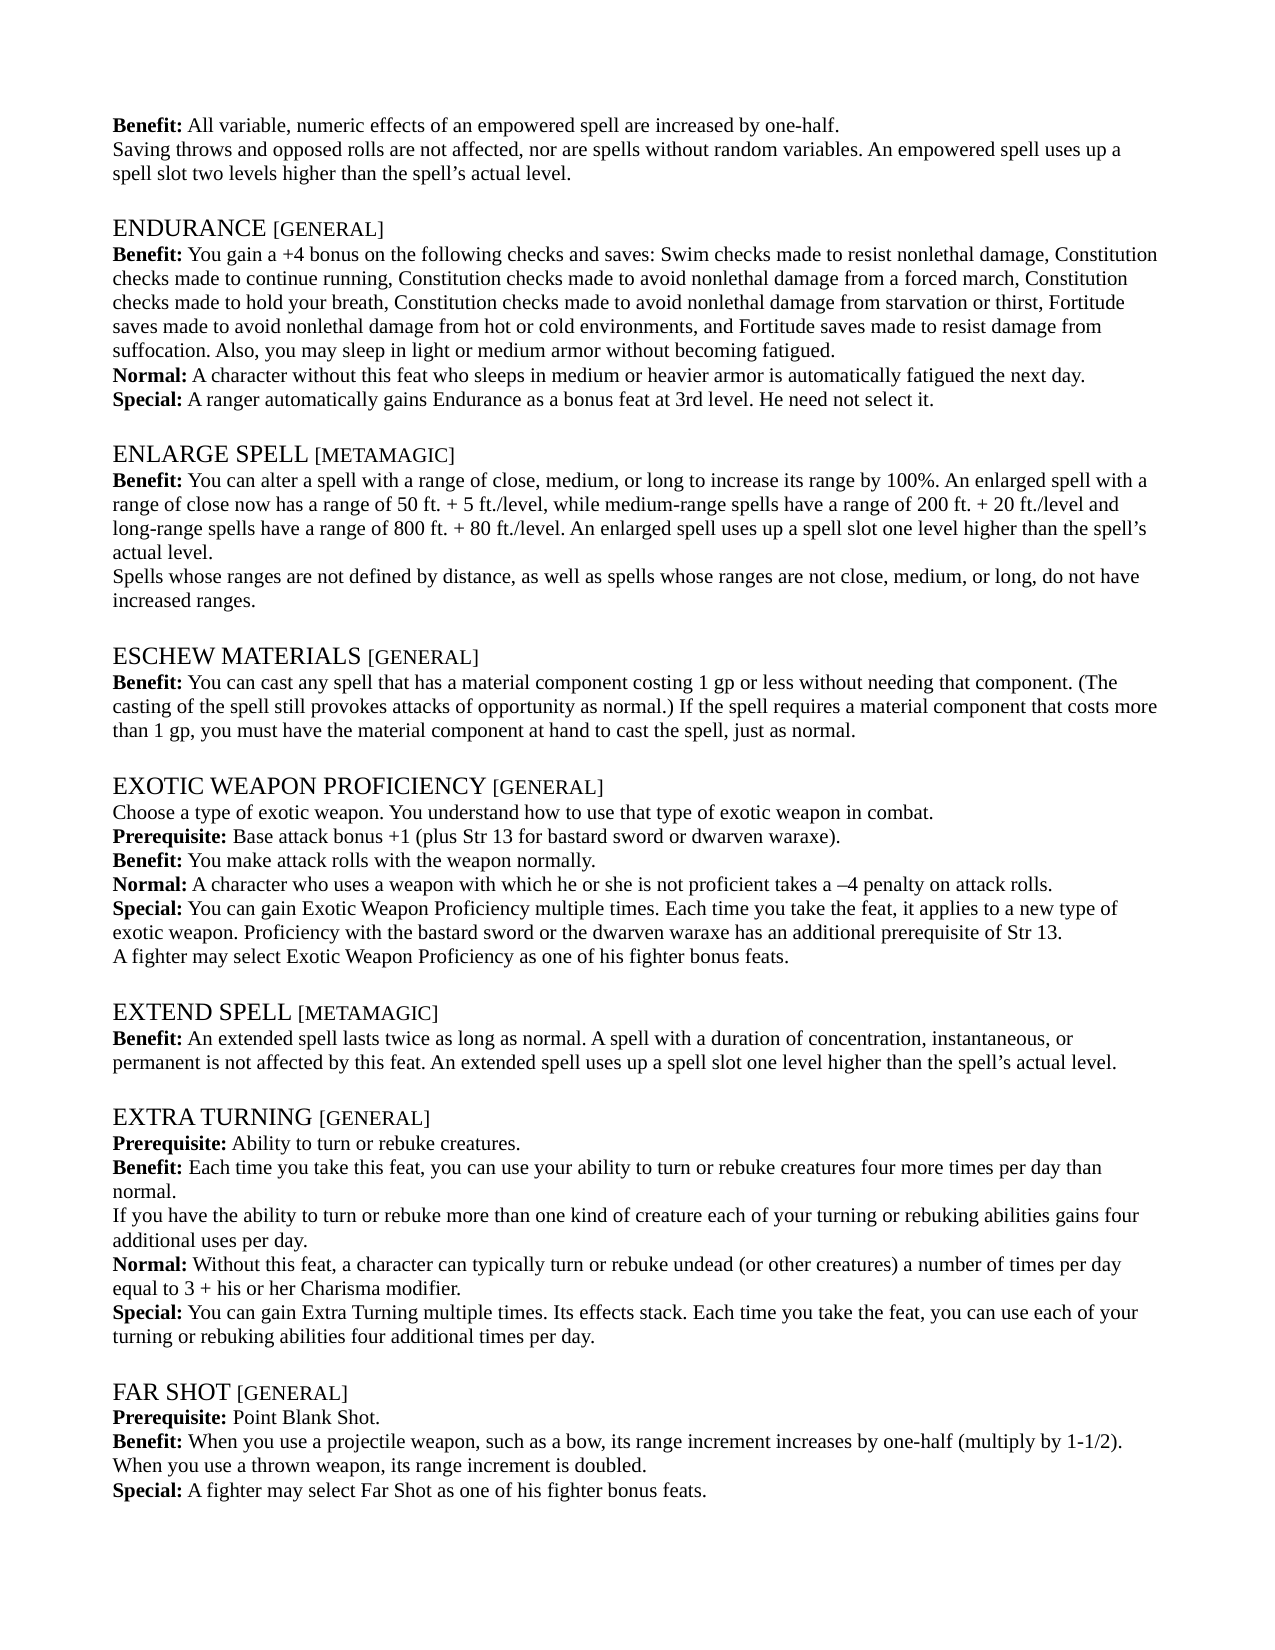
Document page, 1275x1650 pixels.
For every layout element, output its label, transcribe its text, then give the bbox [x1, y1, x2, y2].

text Prerequisite: Point Blank Shot. [112, 1405, 1162, 1429]
text Benefit: All variable, numeric effects of an empowered spell are increased by one-half. [112, 112, 1162, 137]
text ENDURANCE [GENERAL] [112, 213, 1162, 242]
text FAR SHOT [GENERAL] [112, 1377, 1162, 1405]
text ESCHEW MATERIALS [GENERAL] [112, 641, 1162, 670]
text Benefit: You make attack rolls with the weapon normally. [112, 848, 1162, 872]
text Benefit: You gain a +4 bonus on the following checks and saves: Swim checks made to resist nonlethal damage, Constitution checks made to continue running, Constitution checks made to avoid nonlethal damage from a forced march, Constitution checks made to hold your breath, Constitution checks made to avoid nonlethal damage from starvation or thirst, Fortitude saves made to avoid nonlethal damage from hot or cold environments, and Fortitude saves made to resist damage from suffocation. Also, you may sleep in light or medium armor without becoming fatigued. [112, 242, 1162, 362]
text EXOTIC WEAPON PROFICIENCY [GENERAL] [112, 771, 1162, 800]
text Benefit: You can cast any spell that has a material component costing 1 gp or less without needing that component. (The casting of the spell still provokes attacks of opportunity as normal.) If the spell requires a material component that costs more than 1 gp, you must have the material component at hand to cast the spell, just as normal. [112, 670, 1162, 742]
text Special: A ranger automatically gains Endurance as a bonus feat at 3rd level. He need not select it. [112, 387, 1162, 411]
text Spells whose ranges are not defined by distance, as well as spells whose ranges are not close, medium, or long, do not have increased ranges. [112, 564, 1162, 612]
text EXTEND SPELL [METAMAGIC] [112, 997, 1162, 1026]
text Benefit: Each time you take this feat, you can use your ability to turn or rebuke creatures four more times per day than normal. [112, 1155, 1162, 1203]
text Normal: A character without this feat who sleeps in medium or heavier armor is automatically fatigued the next day. [112, 362, 1162, 387]
text Benefit: An extended spell lasts twice as long as normal. A spell with a duration of concentration, instantaneous, or permanent is not affected by this feat. An extended spell uses up a spell slot one level higher than the spell’s actual level. [112, 1026, 1162, 1074]
text Prerequisite: Base attack bonus +1 (plus Str 13 for bastard sword or dwarven waraxe). [112, 824, 1162, 848]
text Benefit: You can alter a spell with a range of close, medium, or long to increase its range by 100%. An enlarged spell with a range of close now has a range of 50 ft. + 5 ft./level, while medium-range spells have a range of 200 ft. + 20 ft./level and long-range spells have a range of 800 ft. + 80 ft./level. An enlarged spell uses up a spell slot one level higher than the spell’s actual level. [112, 468, 1162, 564]
text Special: You can gain Exotic Weapon Proficiency multiple times. Each time you take the feat, it applies to a new type of exotic weapon. Proficiency with the bastard sword or the dwarven waraxe has an additional prerequisite of Str 13. [112, 896, 1162, 944]
text Prerequisite: Ability to turn or rebuke creatures. [112, 1131, 1162, 1155]
text Normal: Without this feat, a character can typically turn or rebuke undead (or other creatures) a number of times per day equal to 3 + his or her Charisma modifier. [112, 1252, 1162, 1300]
text EXTRA TURNING [GENERAL] [112, 1102, 1162, 1131]
text Benefit: When you use a projectile weapon, such as a bow, its range increment increases by one-half (multiply by 1-1/2). When you use a thrown weapon, its range increment is doubled. [112, 1429, 1162, 1477]
text Normal: A character who uses a weapon with which he or she is not proficient takes a –4 penalty on attack rolls. [112, 872, 1162, 896]
text Special: You can gain Extra Turning multiple times. Its effects stack. Each time you take the feat, you can use each of your turning or rebuking abilities four additional times per day. [112, 1300, 1162, 1348]
text Special: A fighter may select Far Shot as one of his fighter bonus feats. [112, 1477, 1162, 1502]
text A fighter may select Exotic Weapon Proficiency as one of his fighter bonus feats. [112, 944, 1162, 968]
text ENLARGE SPELL [METAMAGIC] [112, 439, 1162, 468]
text If you have the ability to turn or rebuke more than one kind of creature each of your turning or rebuking abilities gains four additional uses per day. [112, 1203, 1162, 1252]
text Choose a type of exotic weapon. You understand how to use that type of exotic weapon in combat. [112, 800, 1162, 824]
text Saving throws and opposed rolls are not affected, nor are spells without random variables. An empowered spell uses up a spell slot two levels higher than the spell’s actual level. [112, 137, 1162, 185]
